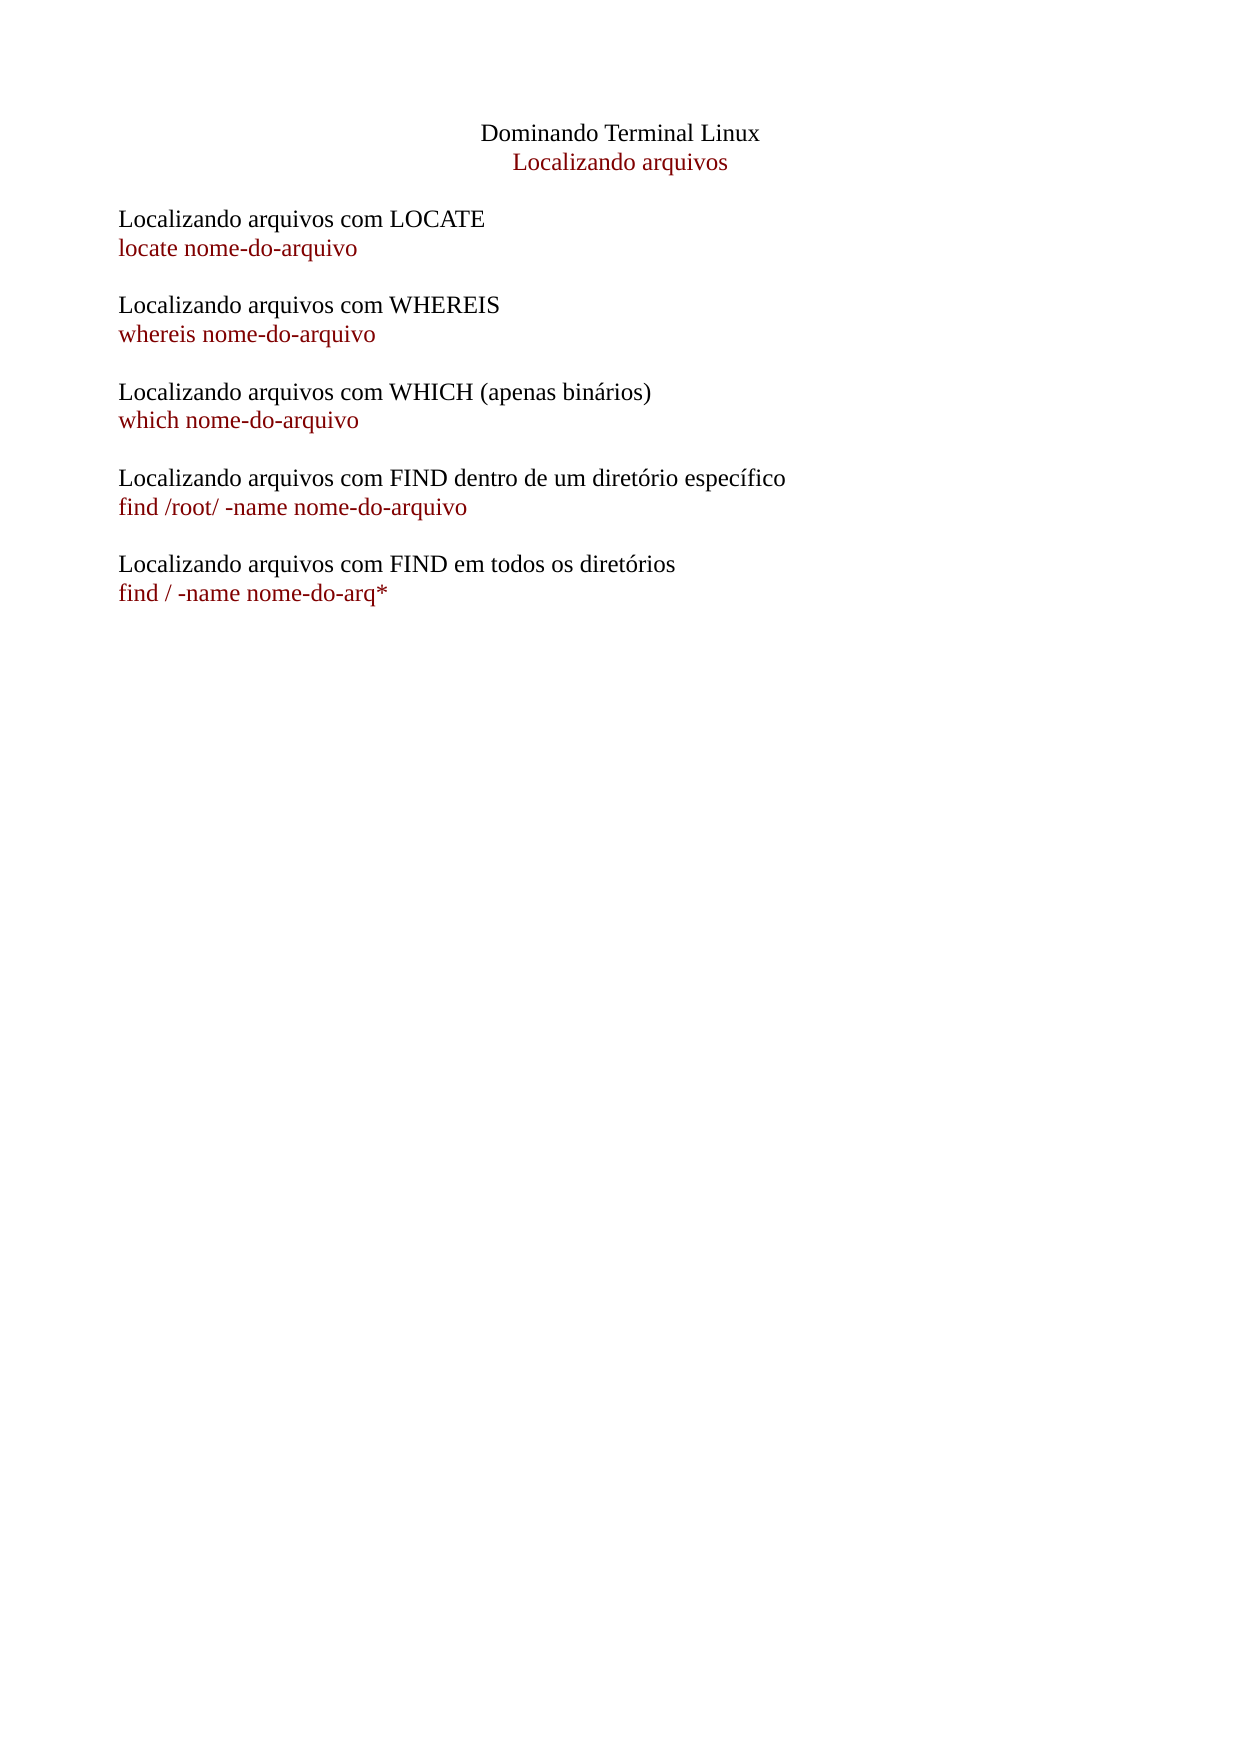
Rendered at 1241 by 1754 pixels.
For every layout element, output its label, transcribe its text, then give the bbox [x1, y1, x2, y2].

text Localizando arquivos com LOCATE [118, 204, 1122, 233]
text whereis nome-do-arquivo [118, 319, 1122, 348]
text which nome-do-arquivo [118, 406, 1122, 434]
text Localizando arquivos com FIND dentro de um diretório específico [118, 463, 1122, 492]
text find / -name nome-do-arq* [118, 578, 1122, 607]
text locate nome-do-arquivo [118, 233, 1122, 262]
text Localizando arquivos [118, 147, 1122, 176]
text Localizando arquivos com WHEREIS [118, 291, 1122, 319]
text Localizando arquivos com WHICH (apenas binários) [118, 377, 1122, 406]
text Dominando Terminal Linux [118, 118, 1122, 147]
text Localizando arquivos com FIND em todos os diretórios [118, 549, 1122, 578]
text find /root/ -name nome-do-arquivo [118, 492, 1122, 521]
